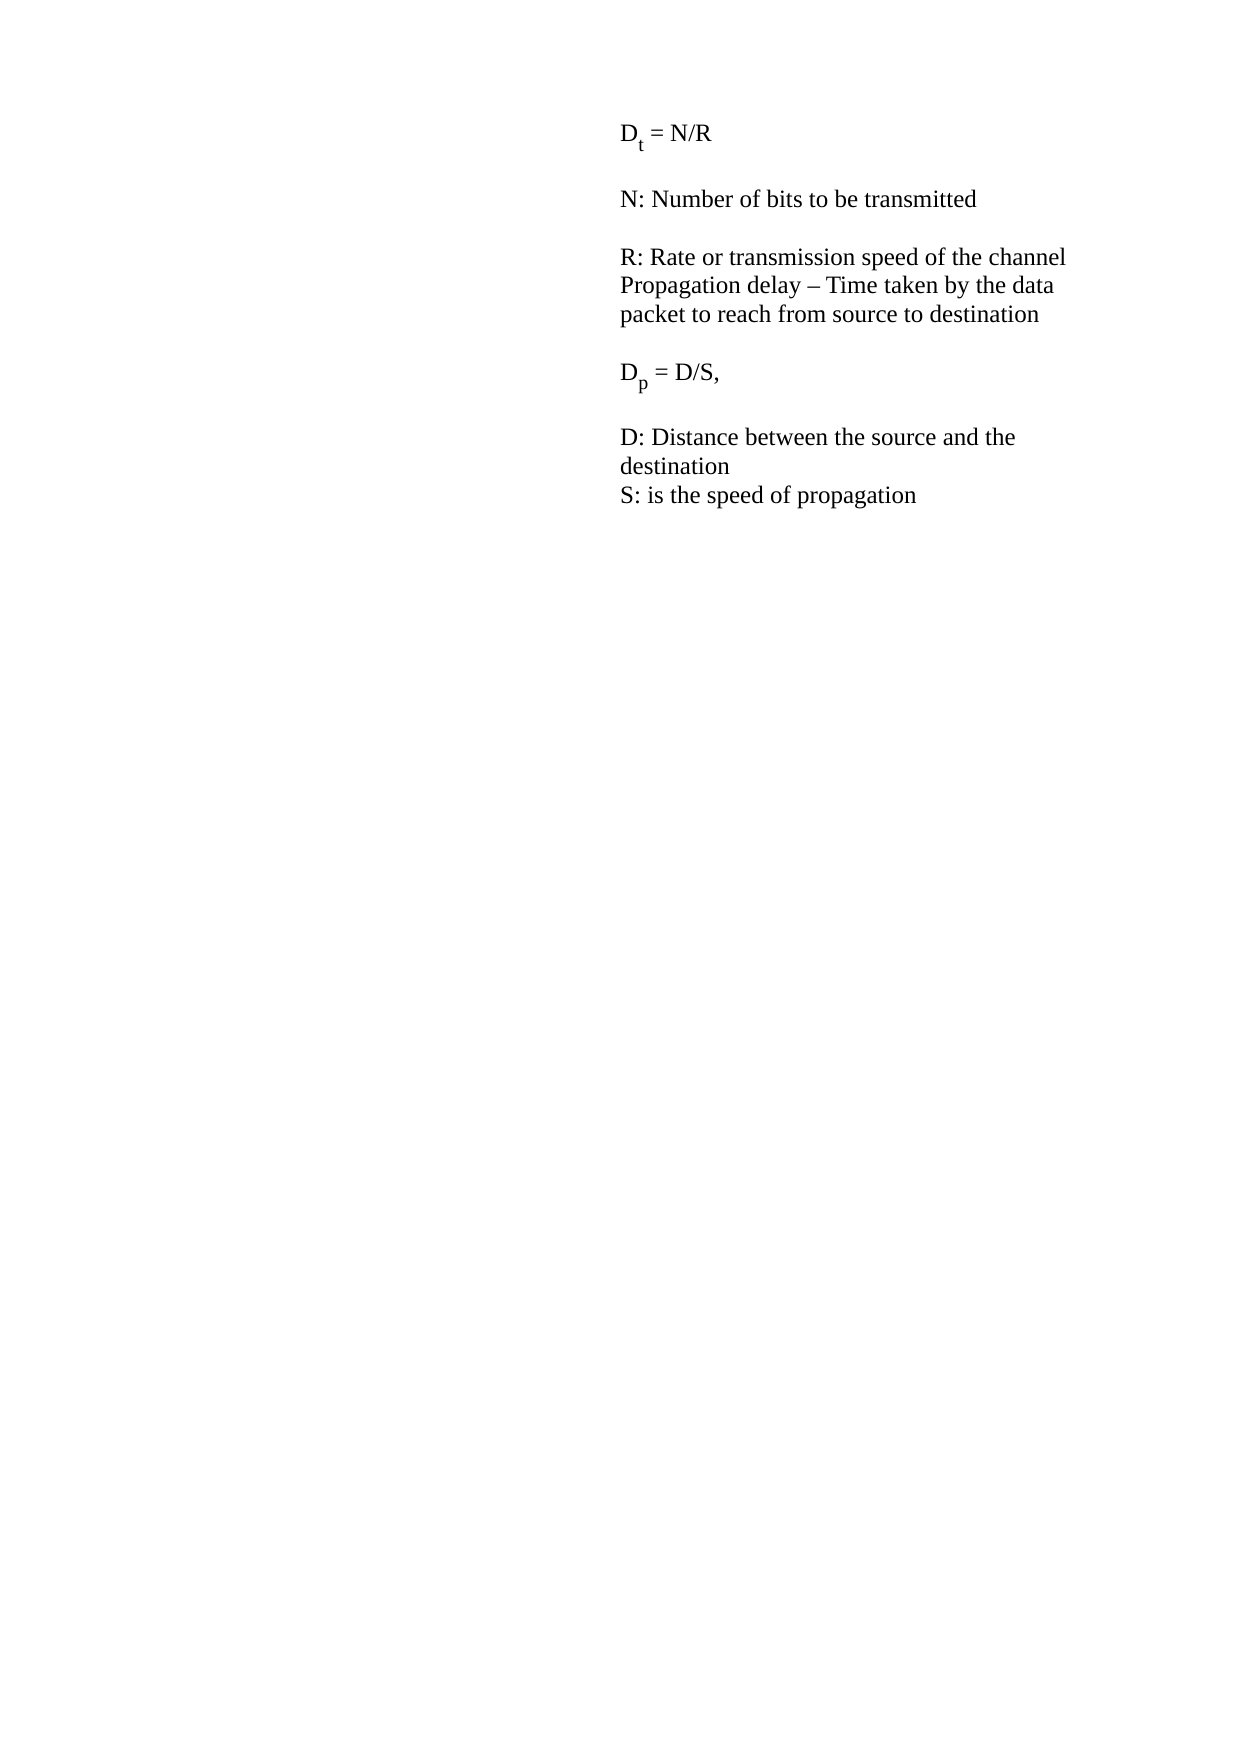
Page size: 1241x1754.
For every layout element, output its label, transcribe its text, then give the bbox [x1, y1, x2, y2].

table_cell [620, 509, 1122, 537]
table_cell [620, 710, 1122, 739]
table_cell [118, 270, 620, 509]
table_cell [118, 739, 620, 767]
table_cell [620, 768, 1122, 796]
table_cell Dt = N/R N: Number of bits to be transmitted R: Rate or transmission speed of the channel [620, 118, 1122, 270]
table_cell [118, 624, 620, 652]
table_cell [118, 653, 620, 681]
table_cell [620, 595, 1122, 624]
table_cell [620, 825, 1122, 854]
table_cell [620, 566, 1122, 595]
table_cell [620, 624, 1122, 652]
table_cell [620, 739, 1122, 767]
table_cell [118, 595, 620, 624]
table_cell [620, 653, 1122, 681]
table_cell [620, 681, 1122, 710]
table_cell [118, 710, 620, 739]
table_cell [118, 509, 620, 537]
table_cell [118, 825, 620, 854]
table_cell [118, 118, 620, 270]
table_cell Propagation delay – Time taken by the data packet to reach from source to destination Dp = D/S, D: Distance between the source and the destination S: is the speed of propagation [620, 270, 1122, 509]
table_cell [118, 538, 620, 566]
table_cell [118, 796, 620, 825]
table_cell [620, 796, 1122, 825]
table_cell [118, 566, 620, 595]
table_cell [620, 538, 1122, 566]
table_cell [118, 768, 620, 796]
table_cell [118, 681, 620, 710]
